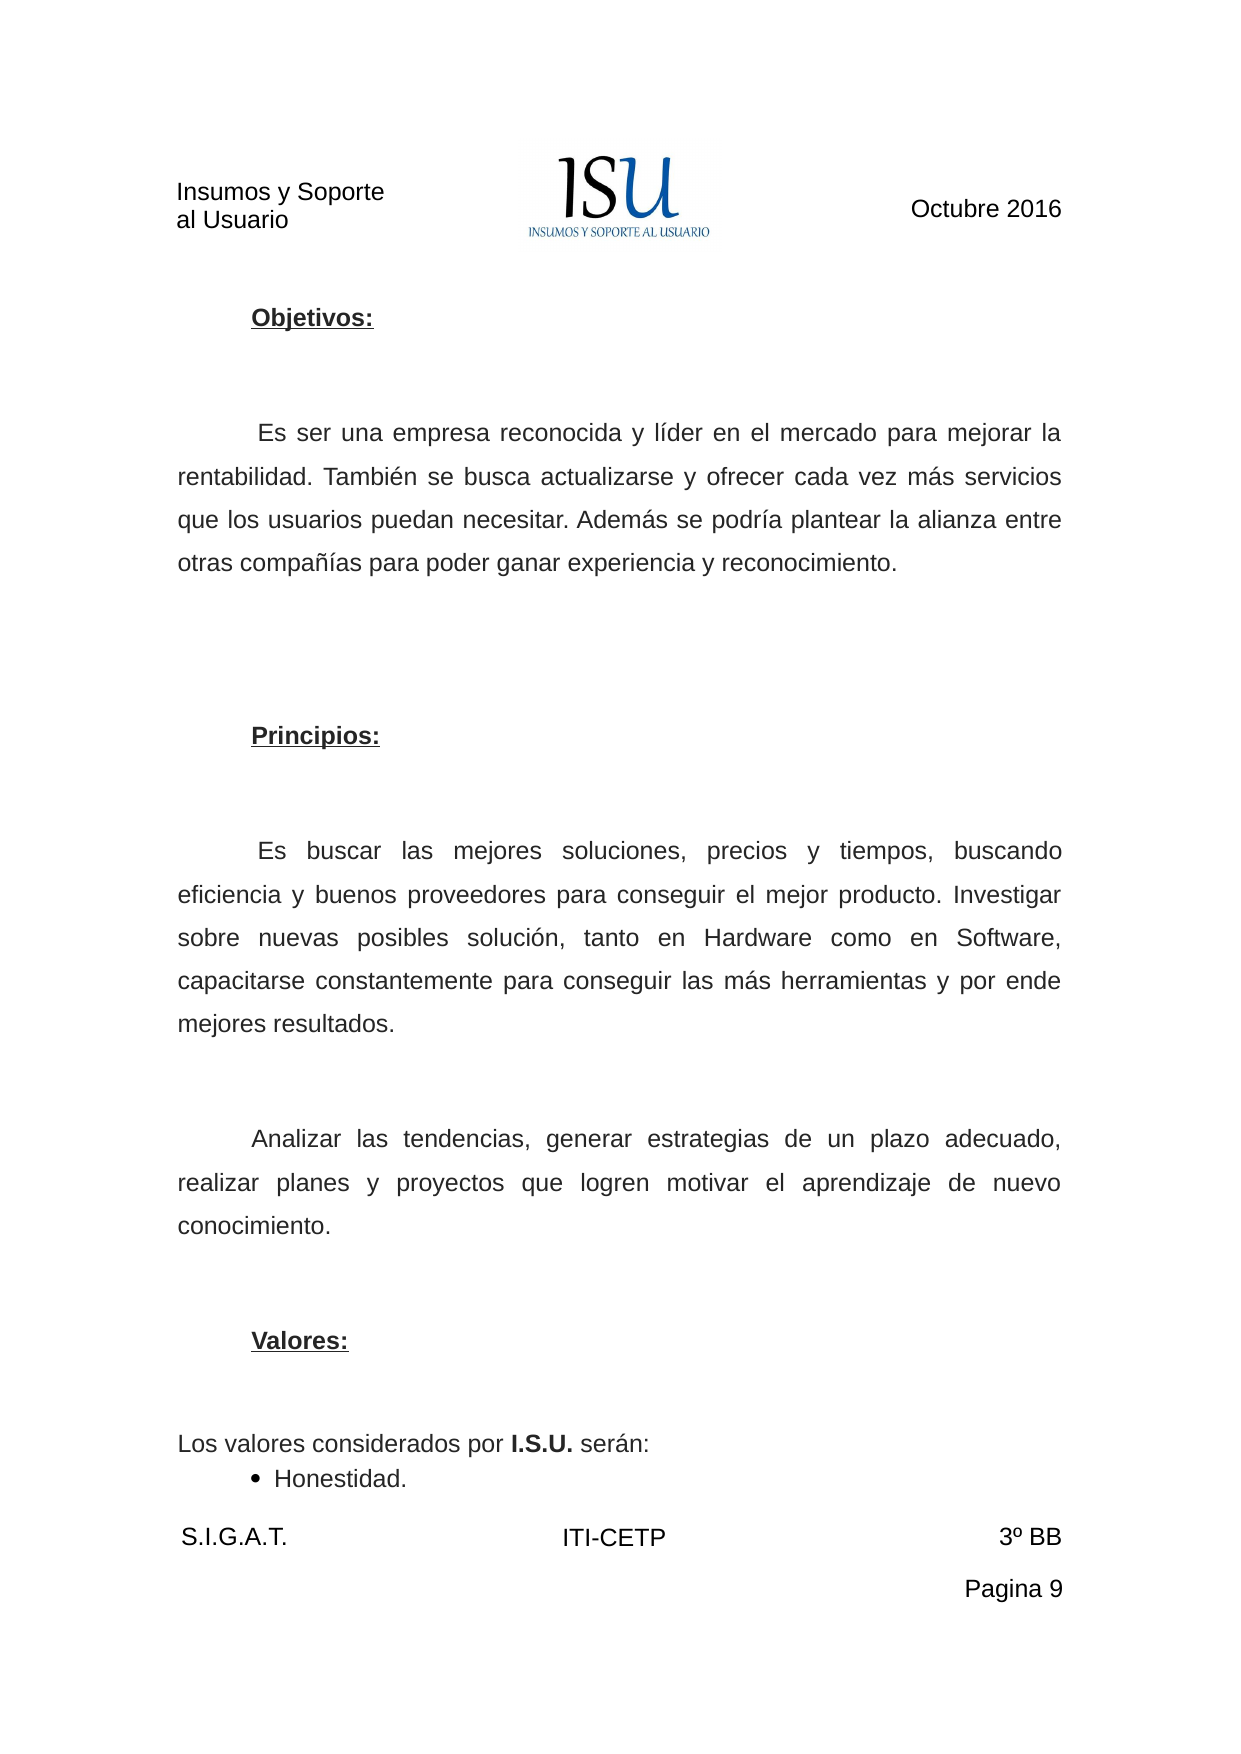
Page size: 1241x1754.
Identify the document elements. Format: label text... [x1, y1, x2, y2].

text Valores: [177, 1326, 1063, 1355]
text Objetivos: [177, 260, 1063, 332]
text Es buscar las mejores soluciones, precios y tiempos, buscando eficiencia y buenos proveedores para conseguir el mejor producto. Investigar sobre nuevas posibles solución, tanto en Hardware como en Software, capacitarse constantemente para conseguir las más herramientas y por ende mejores resultados. [177, 836, 1063, 1038]
text Principios: [177, 721, 1063, 750]
picture [517, 138, 723, 252]
text Honestidad. [177, 1464, 1063, 1493]
text Los valores considerados por I.S.U. serán: [177, 1429, 1063, 1458]
text Es ser una empresa reconocida y líder en el mercado para mejorar la rentabilidad. También se busca actualizarse y ofrecer cada vez más servicios que los usuarios puedan necesitar. Además se podría plantear la alianza entre otras compañías para poder ganar experiencia y reconocimiento. [177, 418, 1063, 577]
text Analizar las tendencias, generar estrategias de un plazo adecuado, realizar planes y proyectos que logren motivar el aprendizaje de nuevo conocimiento. [177, 1124, 1063, 1239]
